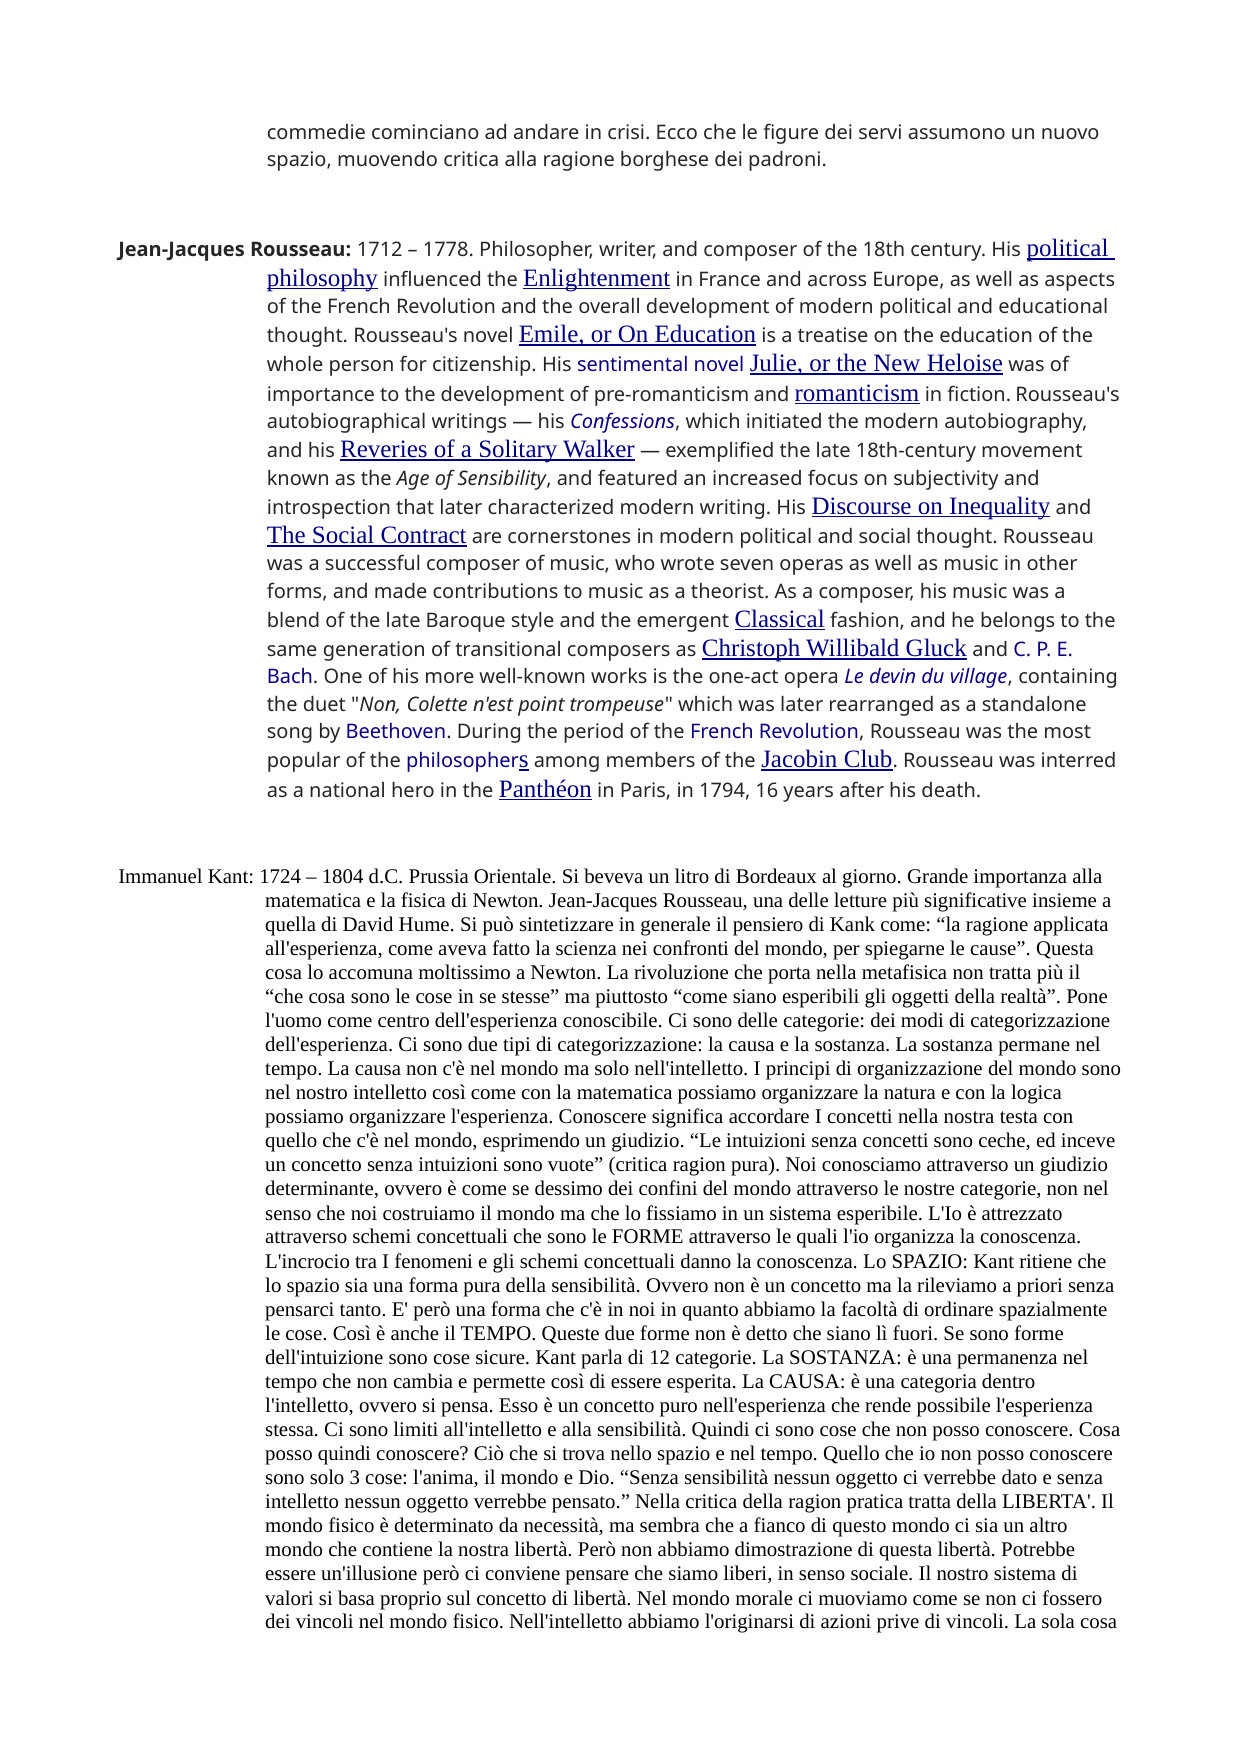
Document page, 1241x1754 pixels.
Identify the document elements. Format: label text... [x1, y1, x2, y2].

text Immanuel Kant: 1724 – 1804 d.C. Prussia Orientale. Si beveva un litro di Bordeaux al giorno. Grande importanza alla matematica e la fisica di Newton. Jean-Jacques Rousseau, una delle letture più significative insieme a quella di David Hume. Si può sintetizzare in generale il pensiero di Kank come: “la ragione applicata all'esperienza, come aveva fatto la scienza nei confronti del mondo, per spiegarne le cause”. Questa cosa lo accomuna moltissimo a Newton. La rivoluzione che porta nella metafisica non tratta più il “che cosa sono le cose in se stesse” ma piuttosto “come siano esperibili gli oggetti della realtà”. Pone l'uomo come centro dell'esperienza conoscibile. Ci sono delle categorie: dei modi di categorizzazione dell'esperienza. Ci sono due tipi di categorizzazione: la causa e la sostanza. La sostanza permane nel tempo. La causa non c'è nel mondo ma solo nell'intelletto. I principi di organizzazione del mondo sono nel nostro intelletto così come con la matematica possiamo organizzare la natura e con la logica possiamo organizzare l'esperienza. Conoscere significa accordare I concetti nella nostra testa con quello che c'è nel mondo, esprimendo un giudizio. “Le intuizioni senza concetti sono ceche, ed inceve un concetto senza intuizioni sono vuote” (critica ragion pura). Noi conosciamo attraverso un giudizio determinante, ovvero è come se dessimo dei confini del mondo attraverso le nostre categorie, non nel senso che noi costruiamo il mondo ma che lo fissiamo in un sistema esperibile. L'Io è attrezzato attraverso schemi concettuali che sono le FORME attraverso le quali l'io organizza la conoscenza. L'incrocio tra I fenomeni e gli schemi concettuali danno la conoscenza. Lo SPAZIO: Kant ritiene che lo spazio sia una forma pura della sensibilità. Ovvero non è un concetto ma la rileviamo a priori senza pensarci tanto. E' però una forma che c'è in noi in quanto abbiamo la facoltà di ordinare spazialmente le cose. Così è anche il TEMPO. Queste due forme non è detto che siano lì fuori. Se sono forme dell'intuizione sono cose sicure. Kant parla di 12 categorie. La SOSTANZA: è una permanenza nel tempo che non cambia e permette così di essere esperita. La CAUSA: è una categoria dentro l'intelletto, ovvero si pensa. Esso è un concetto puro nell'esperienza che rende possibile l'esperienza stessa. Ci sono limiti all'intelletto e alla sensibilità. Quindi ci sono cose che non posso conoscere. Cosa posso quindi conoscere? Ciò che si trova nello spazio e nel tempo. Quello che io non posso conoscere sono solo 3 cose: l'anima, il mondo e Dio. “Senza sensibilità nessun oggetto ci verrebbe dato e senza intelletto nessun oggetto verrebbe pensato.” Nella critica della ragion pratica tratta della LIBERTA'. Il mondo fisico è determinato da necessità, ma sembra che a fianco di questo mondo ci sia un altro mondo che contiene la nostra libertà. Però non abbiamo dimostrazione di questa libertà. Potrebbe essere un'illusione però ci conviene pensare che siamo liberi, in senso sociale. Il nostro sistema di valori si basa proprio sul concetto di libertà. Nel mondo morale ci muoviamo come se non ci fossero dei vincoli nel mondo fisico. Nell'intelletto abbiamo l'originarsi di azioni prive di vincoli. La sola cosa [118, 863, 1122, 1633]
text Jean-Jacques Rousseau: 1712 – 1778. Philosopher, writer, and composer of the 18th century. His political philosophy influenced the Enlightenment in France and across Europe, as well as aspects of the French Revolution and the overall development of modern political and educational thought. Rousseau's novel Emile, or On Education is a treatise on the education of the whole person for citizenship. His sentimental novel Julie, or the New Heloise was of importance to the development of pre-romanticism and romanticism in fiction. Rousseau's autobiographical writings — his Confessions, which initiated the modern autobiography, and his Reveries of a Solitary Walker — exemplified the late 18th-century movement known as the Age of Sensibility, and featured an increased focus on subjectivity and introspection that later characterized modern writing. His Discourse on Inequality and The Social Contract are cornerstones in modern political and social thought. Rousseau was a successful composer of music, who wrote seven operas as well as music in other forms, and made contributions to music as a theorist. As a composer, his music was a blend of the late Baroque style and the emergent Classical fashion, and he belongs to the same generation of transitional composers as Christoph Willibald Gluck and C. P. E. Bach. One of his more well-known works is the one-act opera Le devin du village, containing the duet "Non, Colette n'est point trompeuse" which was later rearranged as a standalone song by Beethoven. During the period of the French Revolution, Rousseau was the most popular of the philosophers among members of the Jacobin Club. Rousseau was interred as a national hero in the Panthéon in Paris, in 1794, 16 years after his death. [118, 233, 1122, 803]
text commedie cominciano ad andare in crisi. Ecco che le figure dei servi assumono un nuovo spazio, muovendo critica alla ragione borghese dei padroni. [118, 118, 1122, 173]
